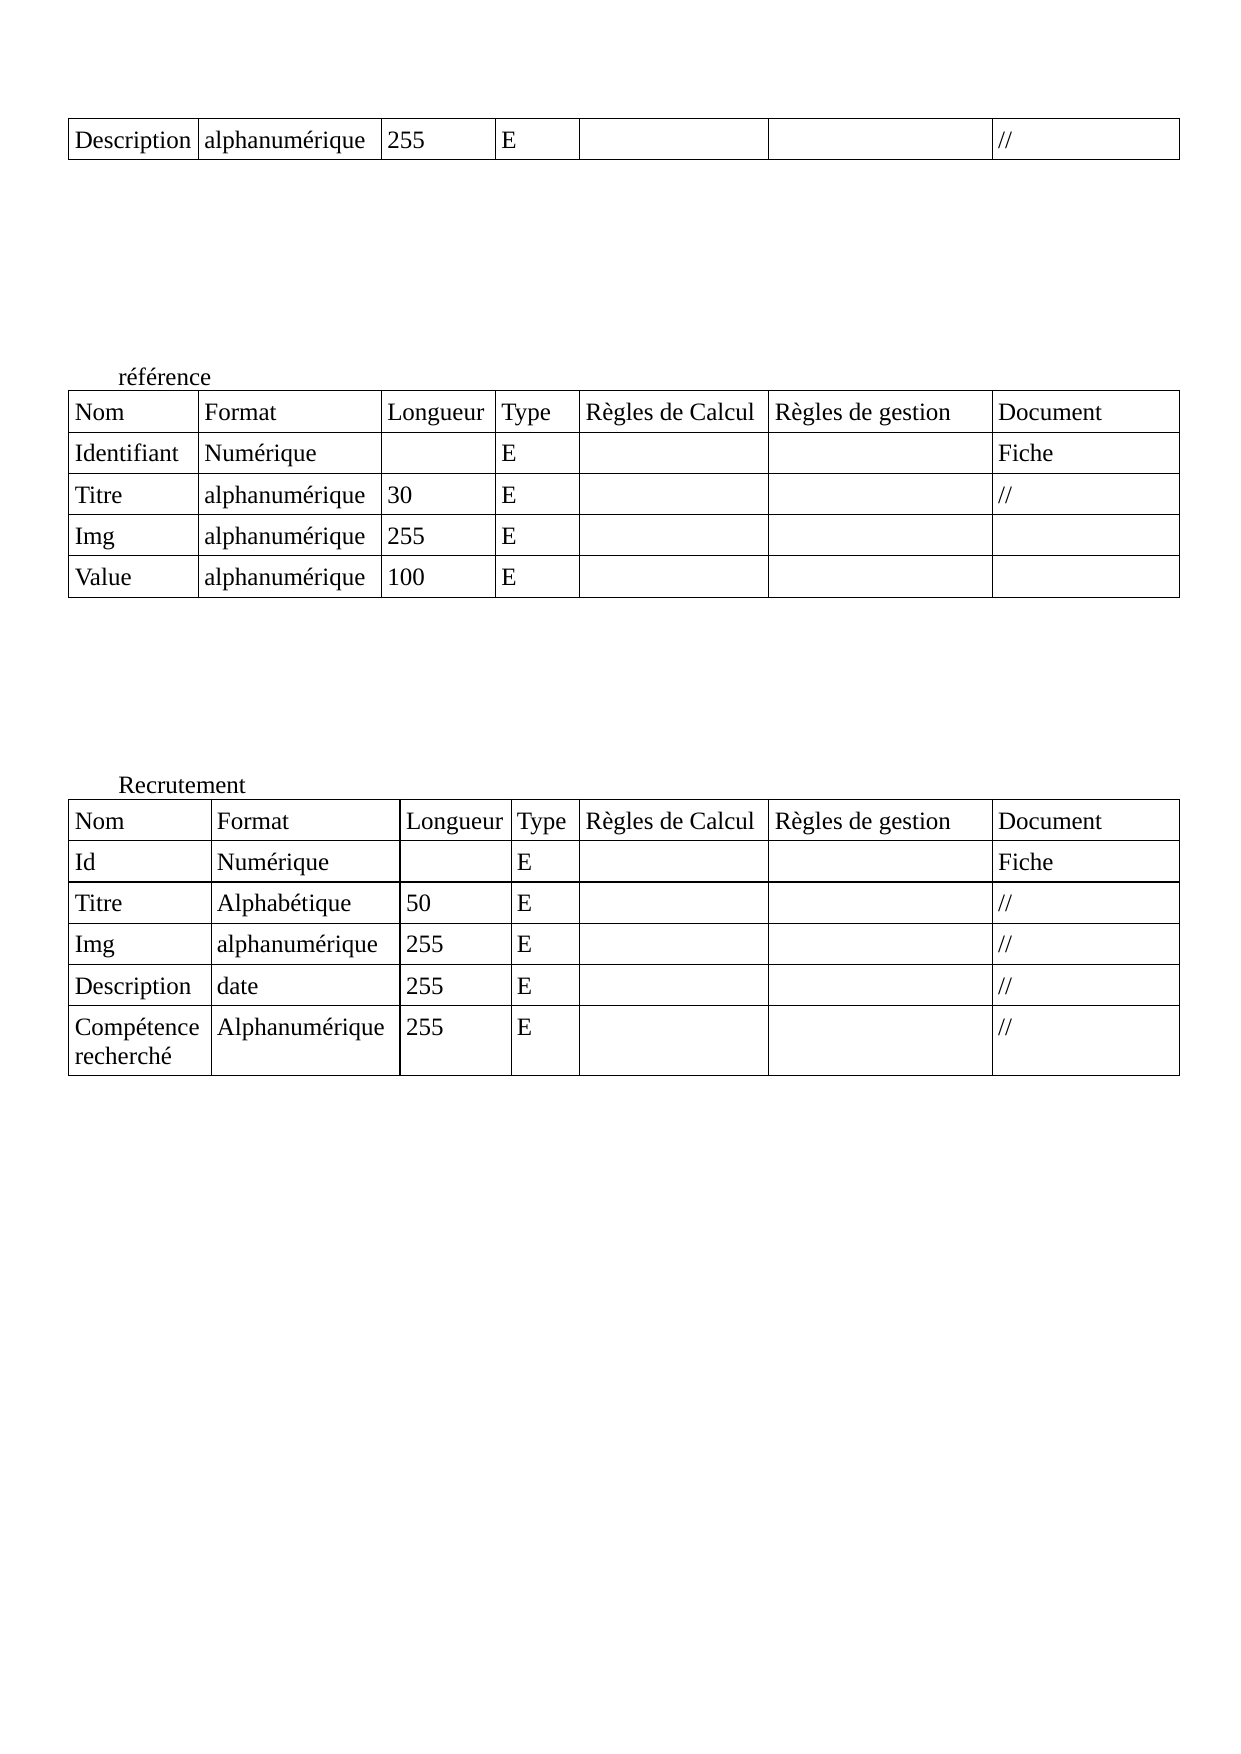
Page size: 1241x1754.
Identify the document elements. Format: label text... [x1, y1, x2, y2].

table_cell [580, 841, 768, 881]
table_cell 255 [401, 924, 511, 964]
table_cell Img [69, 924, 211, 964]
table_header Règles de gestion [769, 800, 992, 840]
table_cell [993, 556, 1179, 597]
table_cell // [993, 883, 1179, 923]
table_cell [769, 965, 992, 1005]
table_cell Fiche [993, 433, 1179, 473]
table_header Règles de Calcul [580, 800, 768, 840]
table_cell [769, 1006, 992, 1075]
table_cell Id [69, 841, 211, 881]
table_cell date [212, 965, 399, 1005]
table_cell [769, 883, 992, 923]
table_cell E [512, 841, 579, 881]
table_header Format [199, 391, 381, 432]
table_cell [580, 924, 768, 964]
table_cell 255 [401, 965, 511, 1005]
table_cell alphanumérique [199, 556, 381, 597]
table_cell alphanumérique [199, 474, 381, 514]
table_header Document [993, 391, 1179, 432]
table_header Nom [69, 391, 198, 432]
table_cell [769, 433, 992, 473]
table_cell [382, 433, 495, 473]
text référence [118, 333, 1122, 390]
table_cell E [512, 1006, 579, 1075]
table_cell [580, 1006, 768, 1075]
table_cell [769, 924, 992, 964]
table_cell [769, 119, 992, 159]
table_cell E [512, 883, 579, 923]
table_cell 255 [382, 119, 495, 159]
table_cell alphanumérique [199, 119, 381, 159]
table_cell [580, 965, 768, 1005]
table_cell [769, 474, 992, 514]
table_cell Identifiant [69, 433, 198, 473]
table_cell 50 [401, 883, 511, 923]
table_cell // [993, 965, 1179, 1005]
table_cell alphanumérique [212, 924, 399, 964]
table_cell [580, 883, 768, 923]
table_cell [401, 841, 511, 881]
table_cell [769, 556, 992, 597]
table_cell E [496, 515, 579, 555]
table_cell 255 [382, 515, 495, 555]
table_header Type [496, 391, 579, 432]
table_cell Description [69, 965, 211, 1005]
table_header Format [212, 800, 399, 840]
table_cell [769, 841, 992, 881]
table_cell Img [69, 515, 198, 555]
table_cell [580, 474, 768, 514]
table_cell E [496, 433, 579, 473]
table_cell 100 [382, 556, 495, 597]
table_cell Numérique [212, 841, 399, 881]
table_cell 255 [401, 1006, 511, 1075]
table_cell [580, 433, 768, 473]
table_cell E [512, 965, 579, 1005]
table_cell [769, 515, 992, 555]
table_cell [580, 556, 768, 597]
table_cell E [496, 119, 579, 159]
text Recrutement [118, 770, 1122, 799]
table_cell [580, 119, 768, 159]
table_cell Fiche [993, 841, 1179, 881]
table_cell Numérique [199, 433, 381, 473]
table_header Type [512, 800, 579, 840]
table_cell Alphanumérique [212, 1006, 399, 1075]
table_cell // [993, 924, 1179, 964]
table_cell [580, 515, 768, 555]
table_cell [993, 515, 1179, 555]
table_cell E [496, 474, 579, 514]
table_header Règles de gestion [769, 391, 992, 432]
table_cell E [496, 556, 579, 597]
table_header Longueur [401, 800, 511, 840]
table_cell // [993, 119, 1179, 159]
table_cell // [993, 1006, 1179, 1075]
table_cell alphanumérique [199, 515, 381, 555]
table_cell Titre [69, 883, 211, 923]
table_cell Value [69, 556, 198, 597]
table_cell Alphabétique [212, 883, 399, 923]
table_cell Description [69, 119, 198, 159]
table_header Nom [69, 800, 211, 840]
table_header Document [993, 800, 1179, 840]
table_cell Titre [69, 474, 198, 514]
table_header Règles de Calcul [580, 391, 768, 432]
table_cell E [512, 924, 579, 964]
table_cell Compétence recherché [69, 1006, 211, 1075]
table_cell // [993, 474, 1179, 514]
table_header Longueur [382, 391, 495, 432]
table_cell 30 [382, 474, 495, 514]
